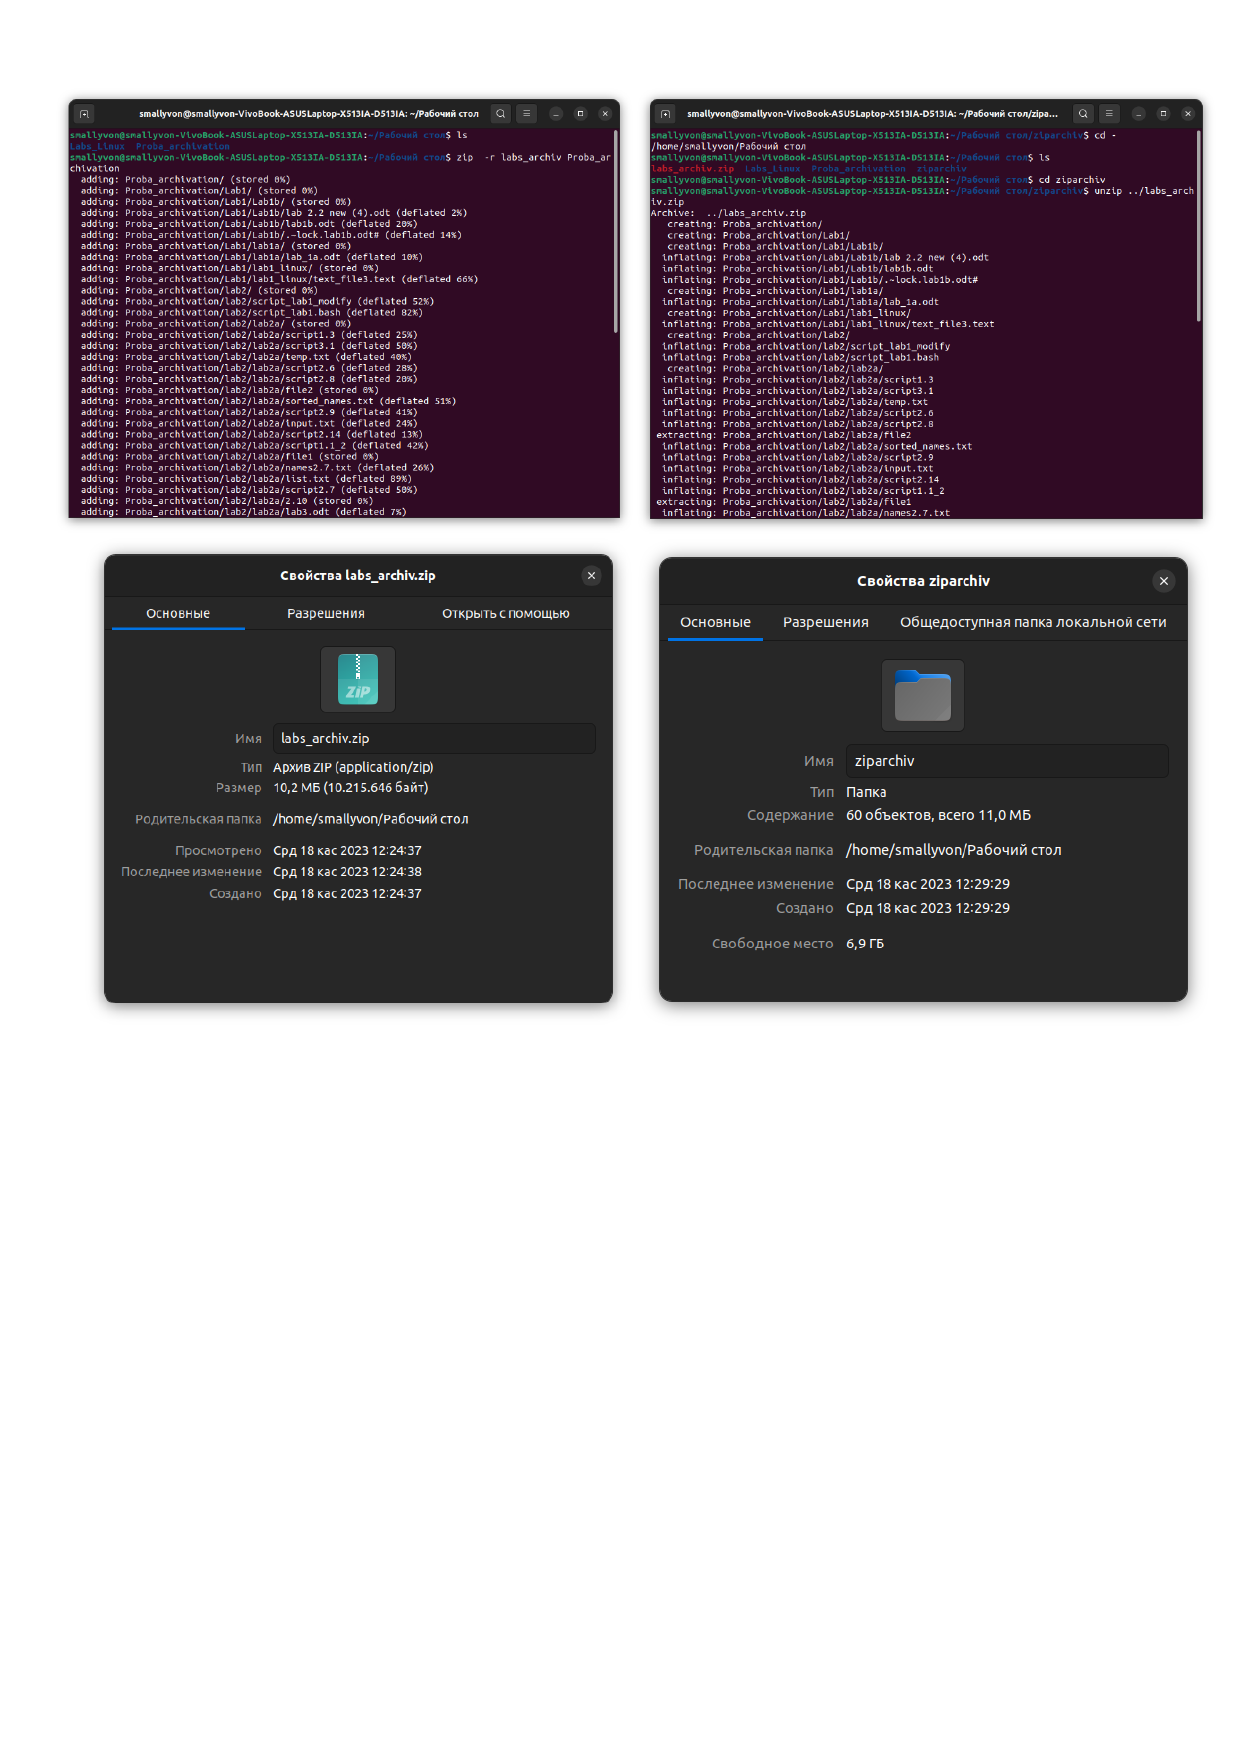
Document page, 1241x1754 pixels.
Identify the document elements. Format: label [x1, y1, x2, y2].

picture [53, 86, 1218, 1029]
